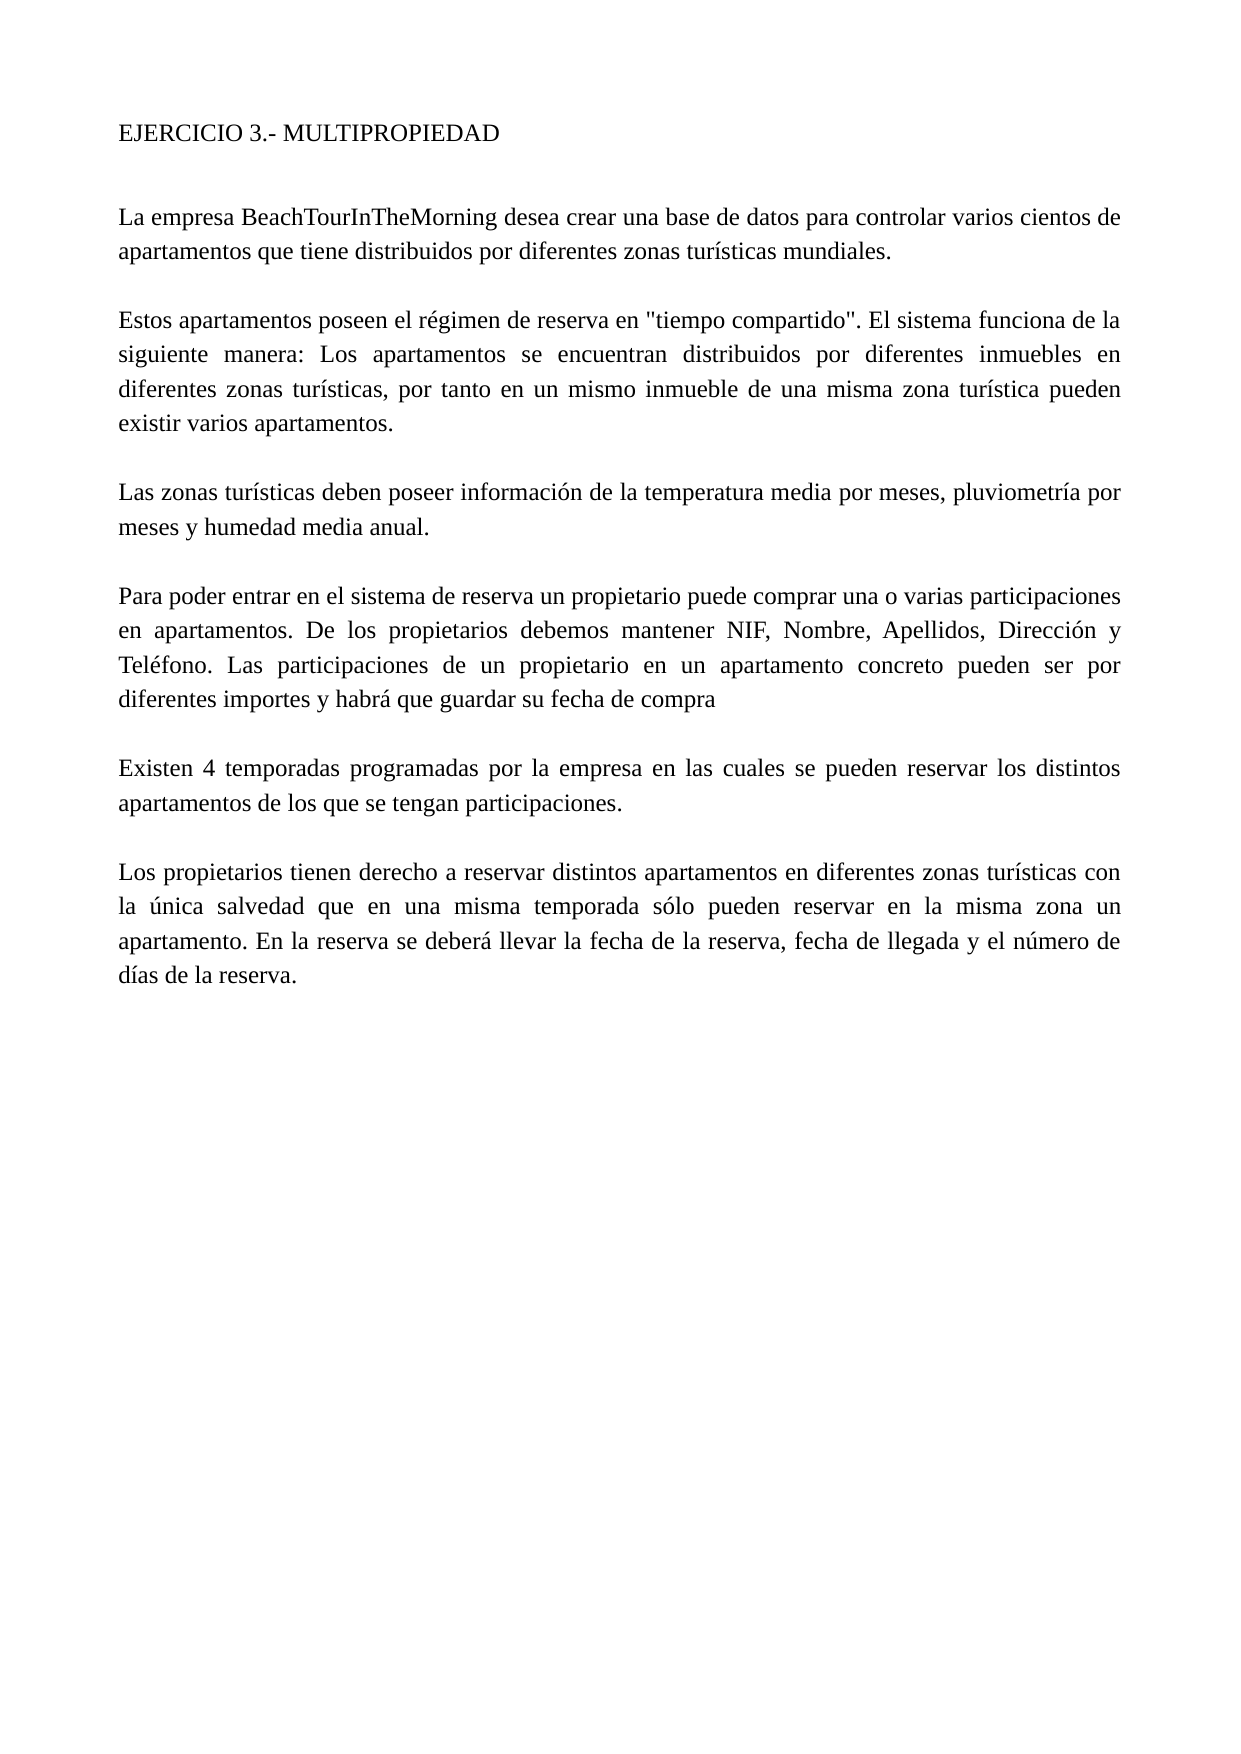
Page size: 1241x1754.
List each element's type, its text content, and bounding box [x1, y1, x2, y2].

text Las zonas turísticas deben poseer información de la temperatura media por meses, pluviometría por meses y humedad media anual. [118, 477, 1122, 541]
text La empresa BeachTourInTheMorning desea crear una base de datos para controlar varios cientos de apartamentos que tiene distribuidos por diferentes zonas turísticas mundiales. [118, 202, 1122, 265]
text Estos apartamentos poseen el régimen de reserva en "tiempo compartido". El sistema funciona de la siguiente manera: Los apartamentos se encuentran distribuidos por diferentes inmuebles en diferentes zonas turísticas, por tanto en un mismo inmueble de una misma zona turística pueden existir varios apartamentos. [118, 305, 1122, 437]
text Para poder entrar en el sistema de reserva un propietario puede comprar una o varias participaciones en apartamentos. De los propietarios debemos mantener NIF, Nombre, Apellidos, Dirección y Teléfono. Las participaciones de un propietario en un apartamento concreto pueden ser por diferentes importes y habrá que guardar su fecha de compra [118, 581, 1122, 713]
text EJERCICIO 3.- MULTIPROPIEDAD [118, 118, 1122, 147]
text Los propietarios tienen derecho a reservar distintos apartamentos en diferentes zonas turísticas con la única salvedad que en una misma temporada sólo pueden reservar en la misma zona un apartamento. En la reserva se deberá llevar la fecha de la reserva, fecha de llegada y el número de días de la reserva. [118, 857, 1122, 989]
text Existen 4 temporadas programadas por la empresa en las cuales se pueden reservar los distintos apartamentos de los que se tengan participaciones. [118, 753, 1122, 817]
